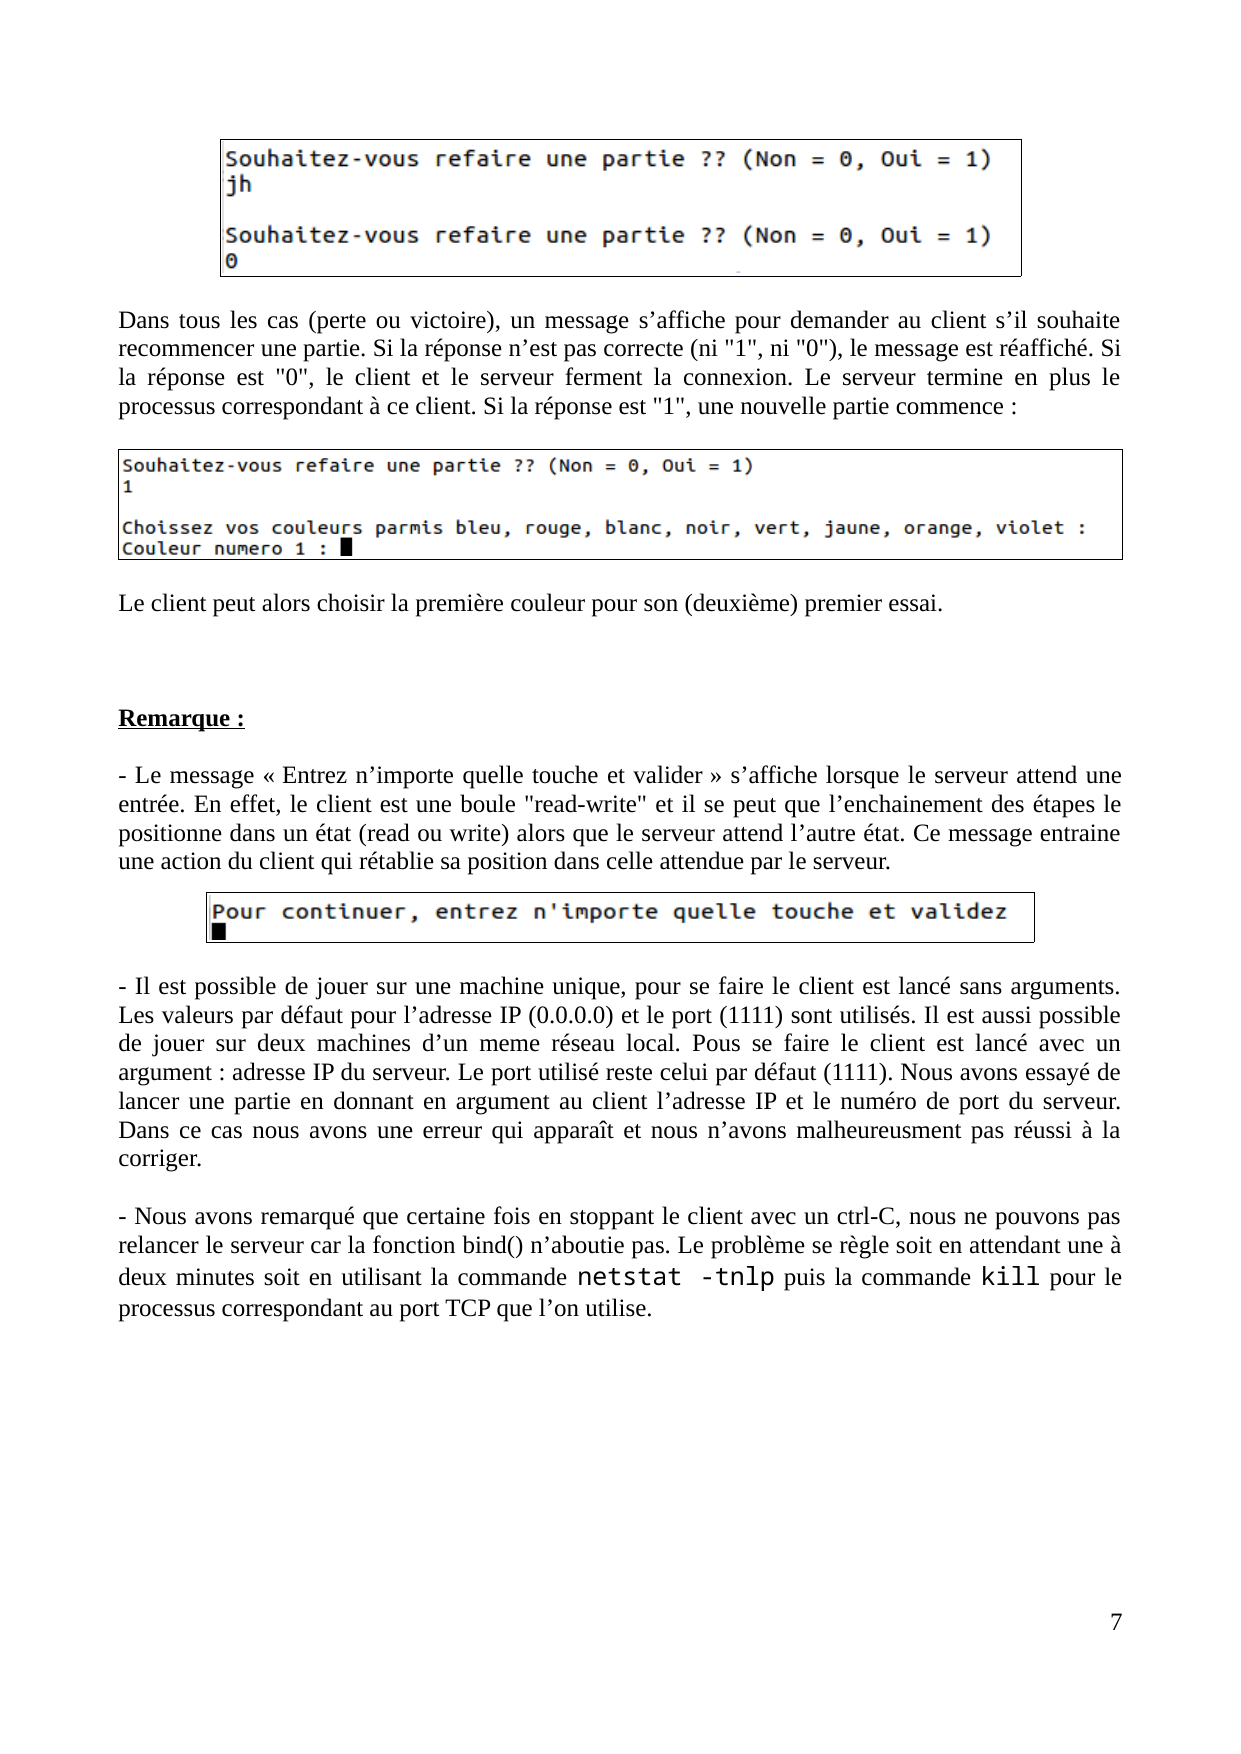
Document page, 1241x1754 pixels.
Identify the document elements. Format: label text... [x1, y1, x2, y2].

picture [222, 141, 1018, 273]
text - Le message « Entrez n’importe quelle touche et valider » s’affiche lorsque le serveur attend une entrée. En effet, le client est une boule "read-write" et il se peut que l’enchainement des étapes le positionne dans un état (read ou write) alors que le serveur attend l’autre état. Ce message entraine une action du client qui rétablie sa position dans celle attendue par le serveur. [118, 760, 1122, 875]
picture [209, 895, 1032, 940]
text Le client peut alors choisir la première couleur pour son (deuxième) premier essai. [118, 588, 1122, 616]
text Remarque : [118, 703, 1122, 731]
text - Nous avons remarqué que certaine fois en stoppant le client avec un ctrl-C, nous ne pouvons pas relancer le serveur car la fonction bind() n’aboutie pas. Le problème se règle soit en attendant une à deux minutes soit en utilisant la commande netstat -tnlp puis la commande kill pour le processus correspondant au port TCP que l’on utilise. [118, 1201, 1122, 1321]
picture [121, 451, 1120, 556]
text Dans tous les cas (perte ou victoire), un message s’affiche pour demander au client s’il souhaite recommencer une partie. Si la réponse n’est pas correcte (ni "1", ni "0"), le message est réaffiché. Si la réponse est "0", le client et le serveur ferment la connexion. Le serveur termine en plus le processus correspondant à ce client. Si la réponse est "1", une nouvelle partie commence : [118, 305, 1122, 420]
text - Il est possible de jouer sur une machine unique, pour se faire le client est lancé sans arguments. Les valeurs par défaut pour l’adresse IP (0.0.0.0) et le port (1111) sont utilisés. Il est aussi possible de jouer sur deux machines d’un meme réseau local. Pous se faire le client est lancé avec un argument : adresse IP du serveur. Le port utilisé reste celui par défaut (1111). Nous avons essayé de lancer une partie en donnant en argument au client l’adresse IP et le numéro de port du serveur. Dans ce cas nous avons une erreur qui apparaît et nous n’avons malheureusment pas réussi à la corriger. [118, 971, 1122, 1172]
